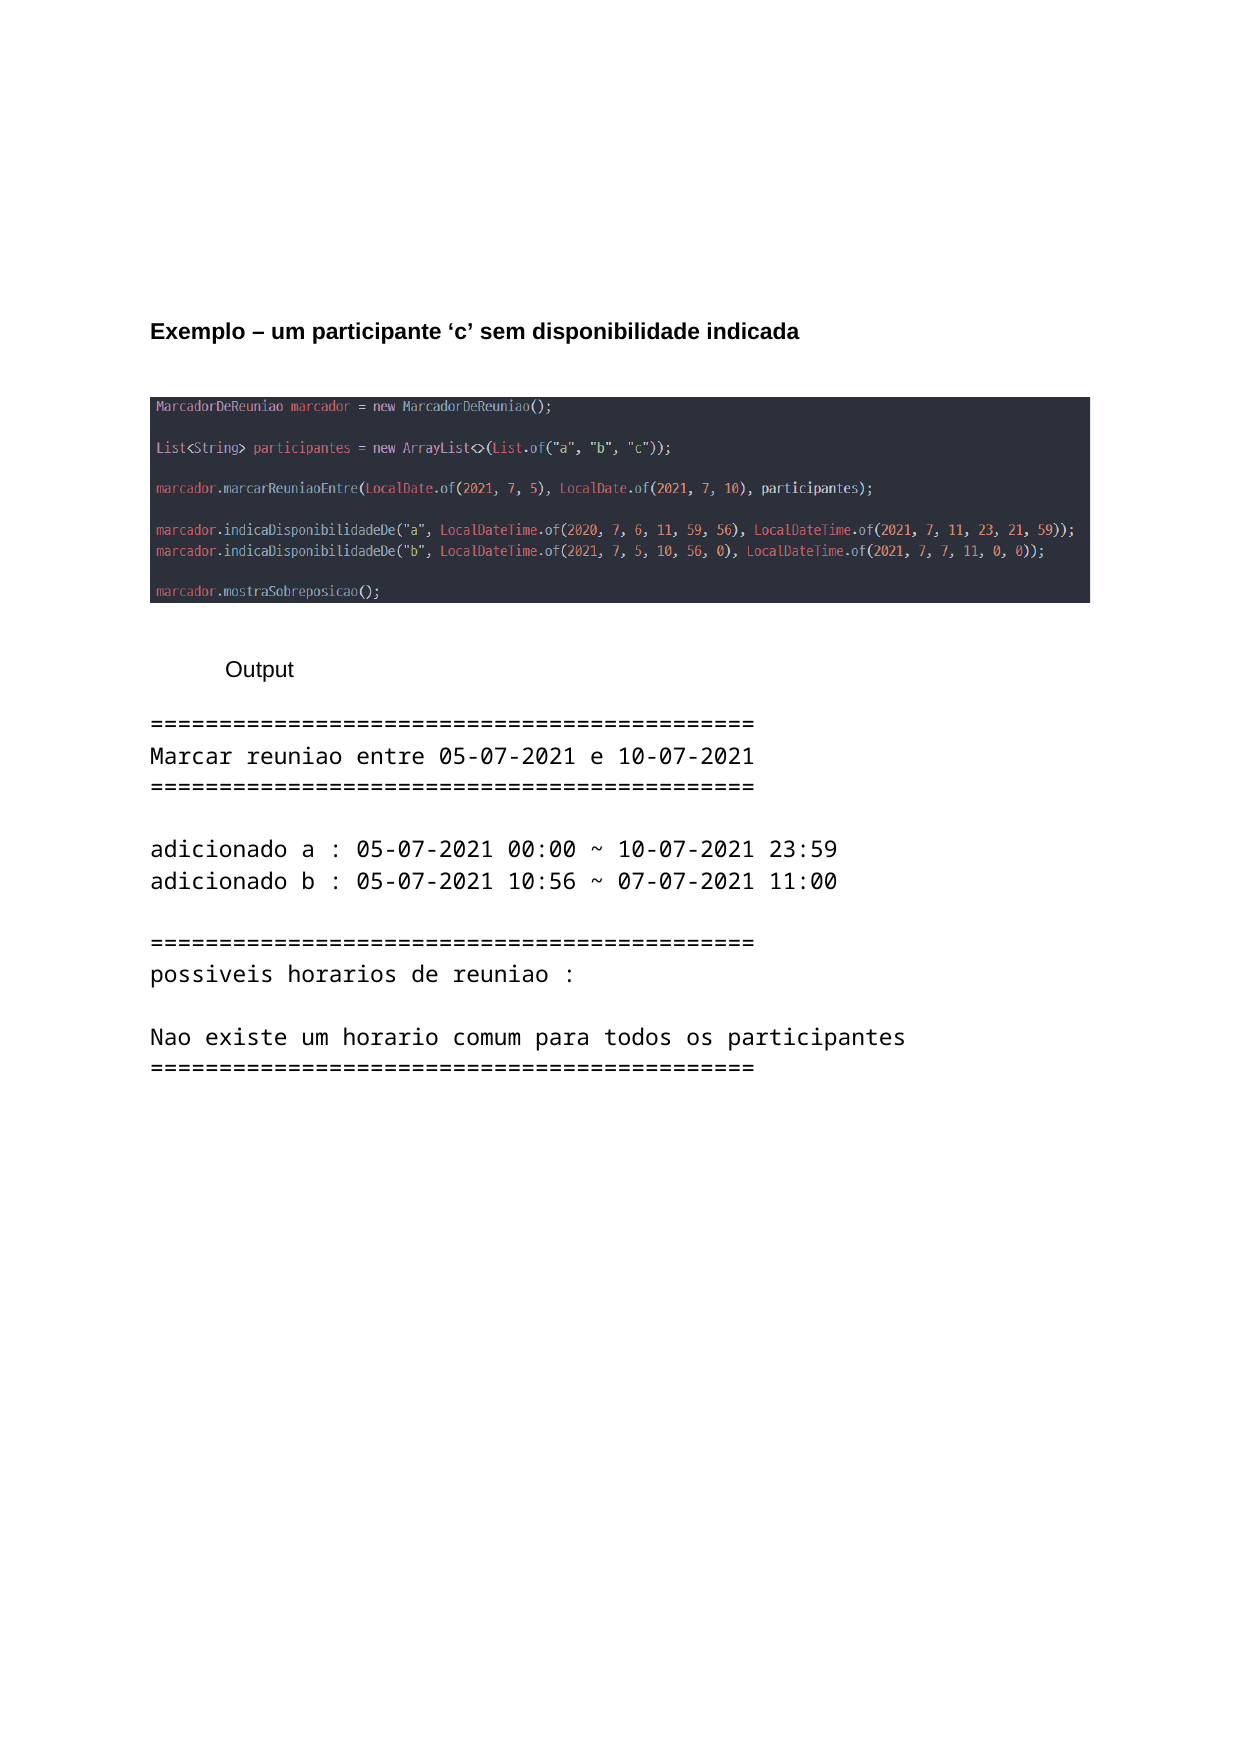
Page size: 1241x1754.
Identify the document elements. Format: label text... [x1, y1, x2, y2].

text adicionado a : 05-07-2021 00:00 ~ 10-07-2021 23:59 [150, 833, 1090, 864]
text Output [150, 656, 1090, 682]
text Nao existe um horario comum para todos os participantes [150, 1021, 1090, 1052]
text Exemplo – um participante ‘c’ sem disponibilidade indicada [150, 318, 1090, 344]
text Marcar reuniao entre 05-07-2021 e 10-07-2021 [150, 739, 1090, 771]
text ============================================ [150, 927, 1090, 958]
text adicionado b : 05-07-2021 10:56 ~ 07-07-2021 11:00 [150, 864, 1090, 896]
text possiveis horarios de reuniao : [150, 958, 1090, 989]
text ============================================ [150, 708, 1090, 739]
text ============================================ [150, 1052, 1090, 1083]
picture [150, 397, 1091, 603]
text ============================================ [150, 771, 1090, 802]
